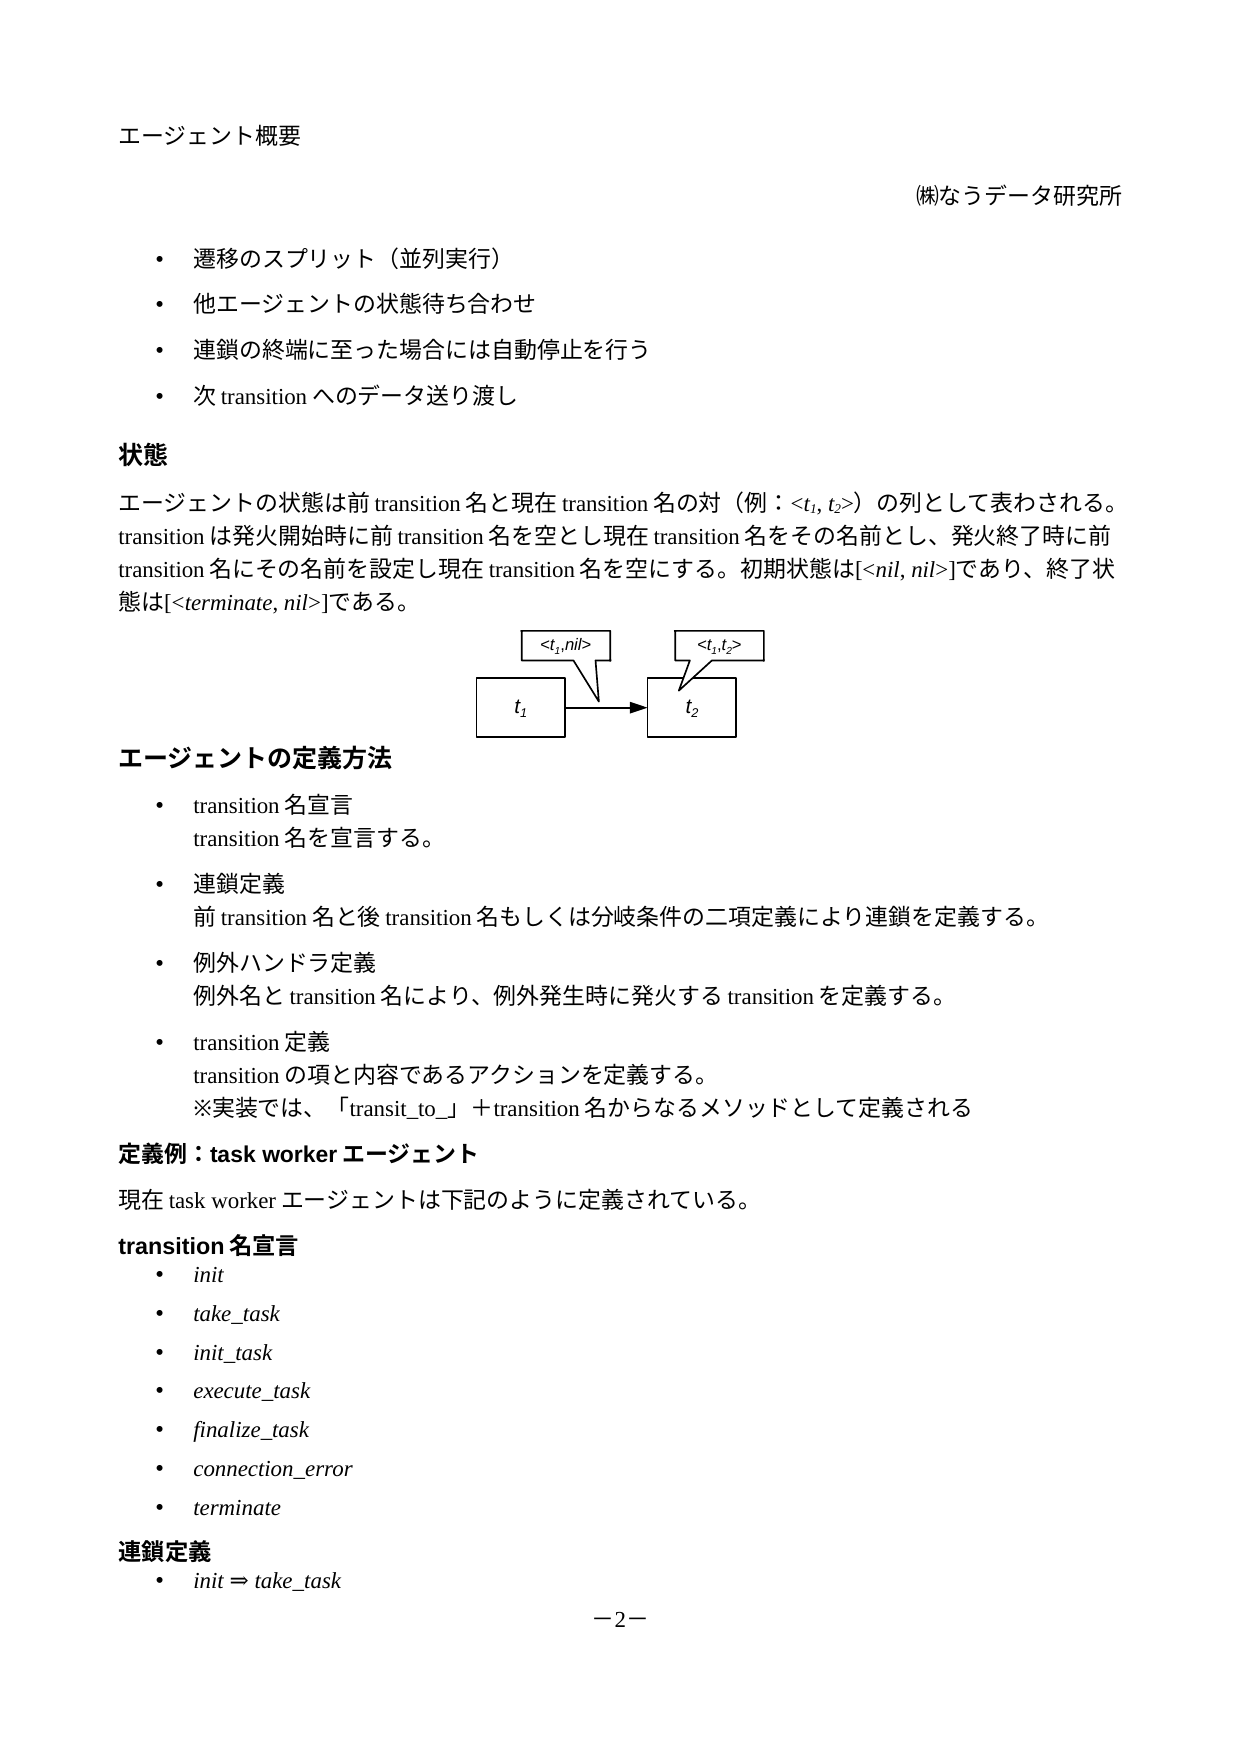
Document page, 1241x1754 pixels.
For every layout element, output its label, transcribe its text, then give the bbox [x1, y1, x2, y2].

list 連鎖定義 前transition名と後transition名もしくは分岐条件の二項定義により連鎖を定義する。 [156, 866, 1122, 932]
list connection_error [156, 1455, 1122, 1482]
list 連鎖の終端に至った場合には自動停止を行う [156, 332, 1122, 365]
subtitle エージェントの定義方法 [118, 642, 1122, 774]
list init ⇒ take_task [156, 1567, 1122, 1593]
subtitle 定義例：task workerエージェント [118, 1136, 1122, 1169]
list 遷移のスプリット（並列実行） [156, 240, 1122, 274]
subtitle transition名宣言 [118, 1227, 1122, 1261]
text 現在task workerエージェントは下記のように定義されている。 [118, 1181, 1122, 1215]
subtitle 状態 [118, 436, 1122, 472]
list init_task [156, 1339, 1122, 1365]
list 次transitionへのデータ送り渡し [156, 378, 1122, 411]
list terminate [156, 1494, 1122, 1520]
list finalize_task [156, 1416, 1122, 1443]
list transition定義 transitionの項と内容であるアクションを定義する。 ※実装では、「transit_to_」＋transition名からなるメソッドとして定義される [156, 1024, 1122, 1123]
list init [156, 1261, 1122, 1287]
list take_task [156, 1300, 1122, 1326]
list 他エージェントの状態待ち合わせ [156, 286, 1122, 319]
list execute_task [156, 1377, 1122, 1404]
list transition名宣言 transition名を宣言する。 [156, 787, 1122, 853]
subtitle 連鎖定義 [118, 1533, 1122, 1567]
text エージェントの状態は前transition名と現在transition名の対（例：<t1, t2>）の列として表わされる。transitionは発火開始時に前transition名を空とし現在transition名をその名前とし、発火終了時に前transition名にその名前を設定し現在transition名を空にする。初期状態は[<nil, nil>]であり、終了状態は[<terminate, nil>]である。 [118, 484, 1122, 617]
list 例外ハンドラ定義 例外名とtransition名により、例外発生時に発火するtransitionを定義する。 [156, 945, 1122, 1011]
